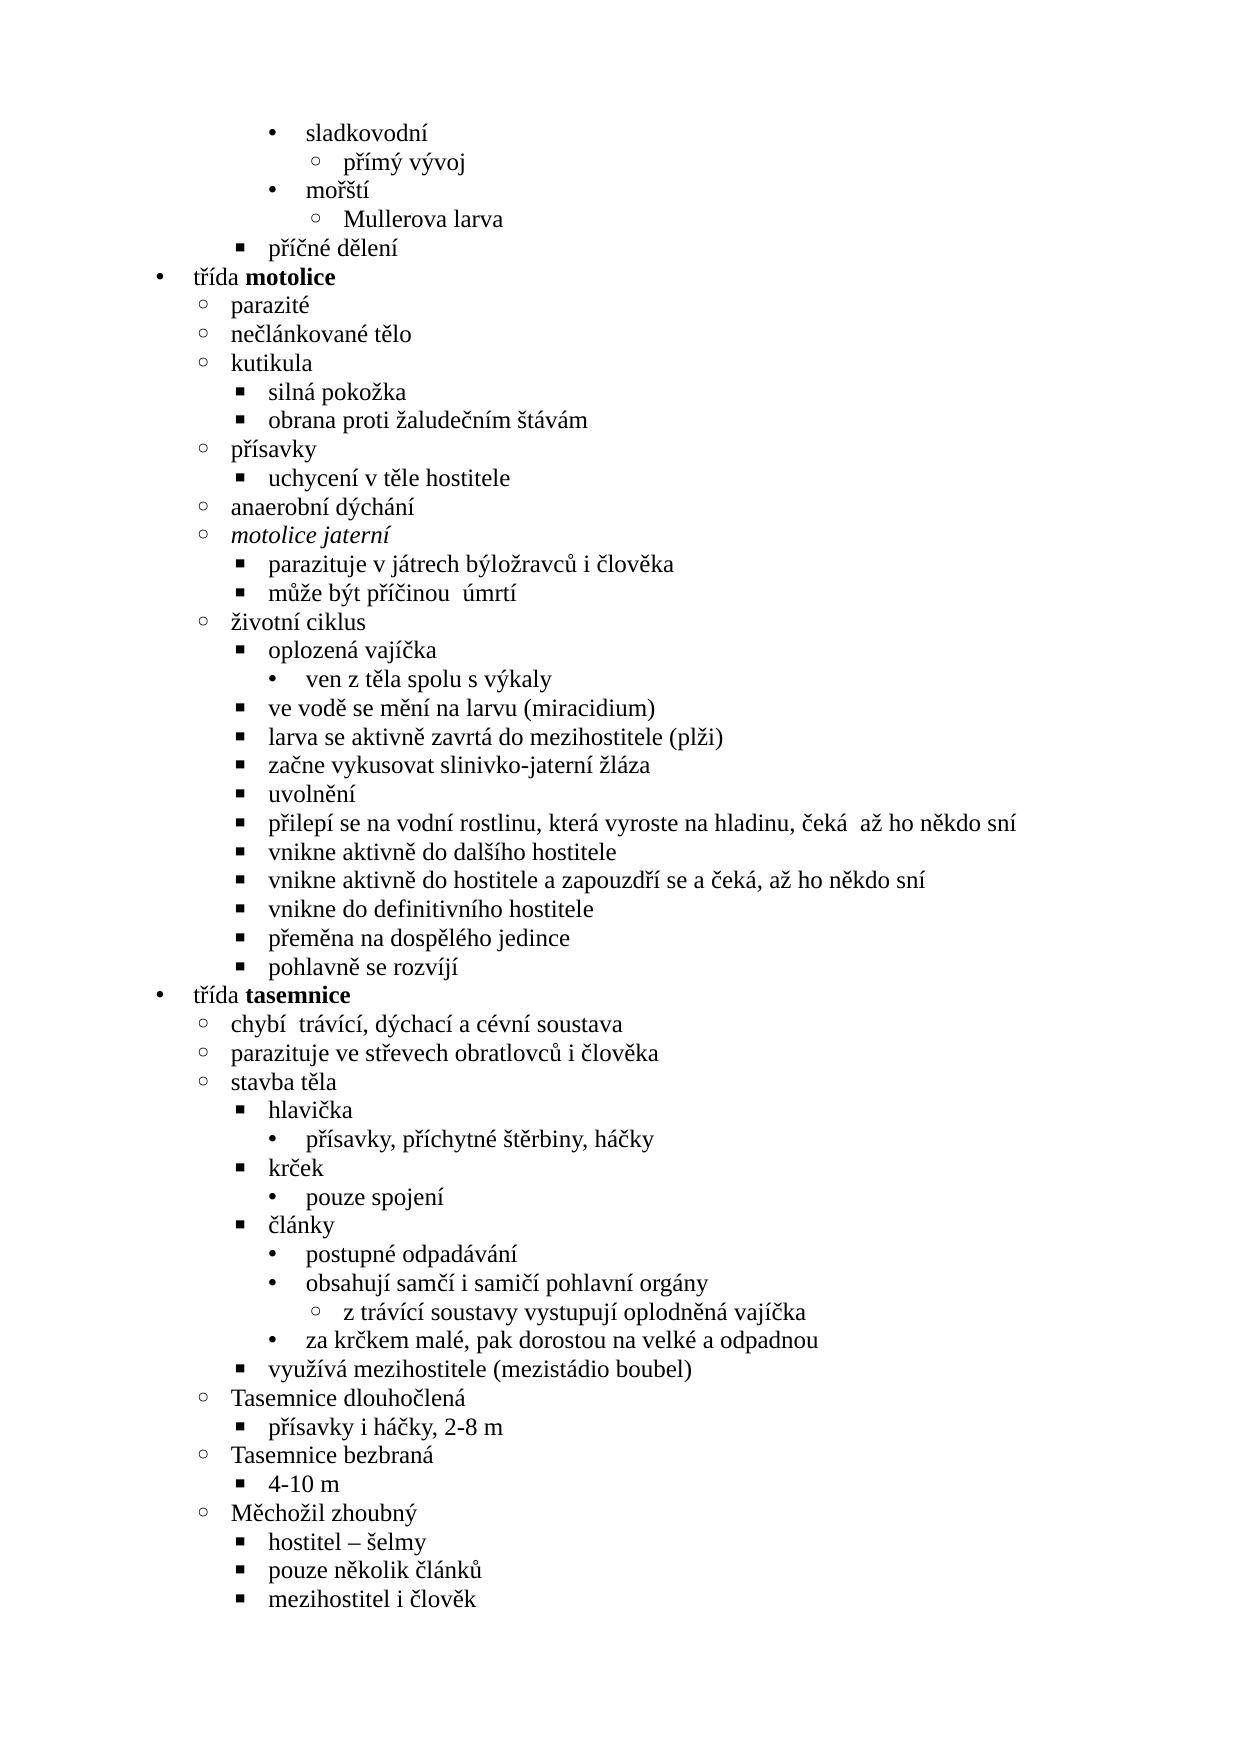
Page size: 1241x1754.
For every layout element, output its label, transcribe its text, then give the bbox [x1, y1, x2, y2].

list obrana proti žaludečním štávám [231, 406, 1122, 434]
list přilepí se na vodní rostlinu, která vyroste na hladinu, čeká až ho někdo sní [231, 808, 1122, 837]
list oplozená vajíčka [231, 636, 1122, 664]
list Mullerova larva [306, 204, 1122, 233]
list kutikula [193, 348, 1122, 377]
list chybí trávící, dýchací a cévní soustava [193, 1009, 1122, 1038]
list 4-10 m [231, 1469, 1122, 1498]
list nečlánkované tělo [193, 319, 1122, 348]
list parazité [193, 291, 1122, 319]
list příčné dělení [231, 233, 1122, 262]
list motolice jaterní [193, 521, 1122, 549]
list přísavky [193, 434, 1122, 463]
list hostitel – šelmy [231, 1527, 1122, 1556]
list pouze spojení [268, 1182, 1122, 1211]
list vnikne do definitivního hostitele [231, 894, 1122, 923]
list krček [231, 1153, 1122, 1182]
list uvolnění [231, 779, 1122, 808]
list stavba těla [193, 1067, 1122, 1096]
list postupné odpadávání [268, 1239, 1122, 1268]
list mezihostitel i člověk [231, 1584, 1122, 1613]
list pohlavně se rozvíjí [231, 952, 1122, 981]
list začne vykusovat slinivko-jaterní žláza [231, 751, 1122, 779]
list anaerobní dýchání [193, 492, 1122, 521]
list články [231, 1211, 1122, 1239]
list Měchožil zhoubný [193, 1498, 1122, 1527]
list obsahují samčí i samičí pohlavní orgány [268, 1268, 1122, 1297]
list parazituje ve střevech obratlovců i člověka [193, 1038, 1122, 1067]
list vnikne aktivně do dalšího hostitele [231, 837, 1122, 866]
list přeměna na dospělého jedince [231, 923, 1122, 952]
list Tasemnice bezbraná [193, 1441, 1122, 1469]
list přísavky i háčky, 2-8 m [231, 1412, 1122, 1441]
list Tasemnice dlouhočlená [193, 1383, 1122, 1412]
list hlavička [231, 1096, 1122, 1124]
list vnikne aktivně do hostitele a zapouzdří se a čeká, až ho někdo sní [231, 866, 1122, 894]
list využívá mezihostitele (mezistádio boubel) [231, 1354, 1122, 1383]
list třída tasemnice [156, 981, 1122, 1009]
list uchycení v těle hostitele [231, 463, 1122, 492]
list za krčkem malé, pak dorostou na velké a odpadnou [268, 1326, 1122, 1354]
list parazituje v játrech býložravců i člověka [231, 549, 1122, 578]
list pouze několik článků [231, 1556, 1122, 1584]
list silná pokožka [231, 377, 1122, 406]
list ve vodě se mění na larvu (miracidium) [231, 693, 1122, 722]
list třída motolice [156, 262, 1122, 291]
list sladkovodní [268, 118, 1122, 147]
list může být příčinou úmrtí [231, 578, 1122, 607]
list mořští [268, 176, 1122, 204]
list přísavky, příchytné štěrbiny, háčky [268, 1124, 1122, 1153]
list ven z těla spolu s výkaly [268, 664, 1122, 693]
list životní ciklus [193, 607, 1122, 636]
list z trávící soustavy vystupují oplodněná vajíčka [306, 1297, 1122, 1326]
list larva se aktivně zavrtá do mezihostitele (plži) [231, 722, 1122, 751]
list přímý vývoj [306, 147, 1122, 176]
